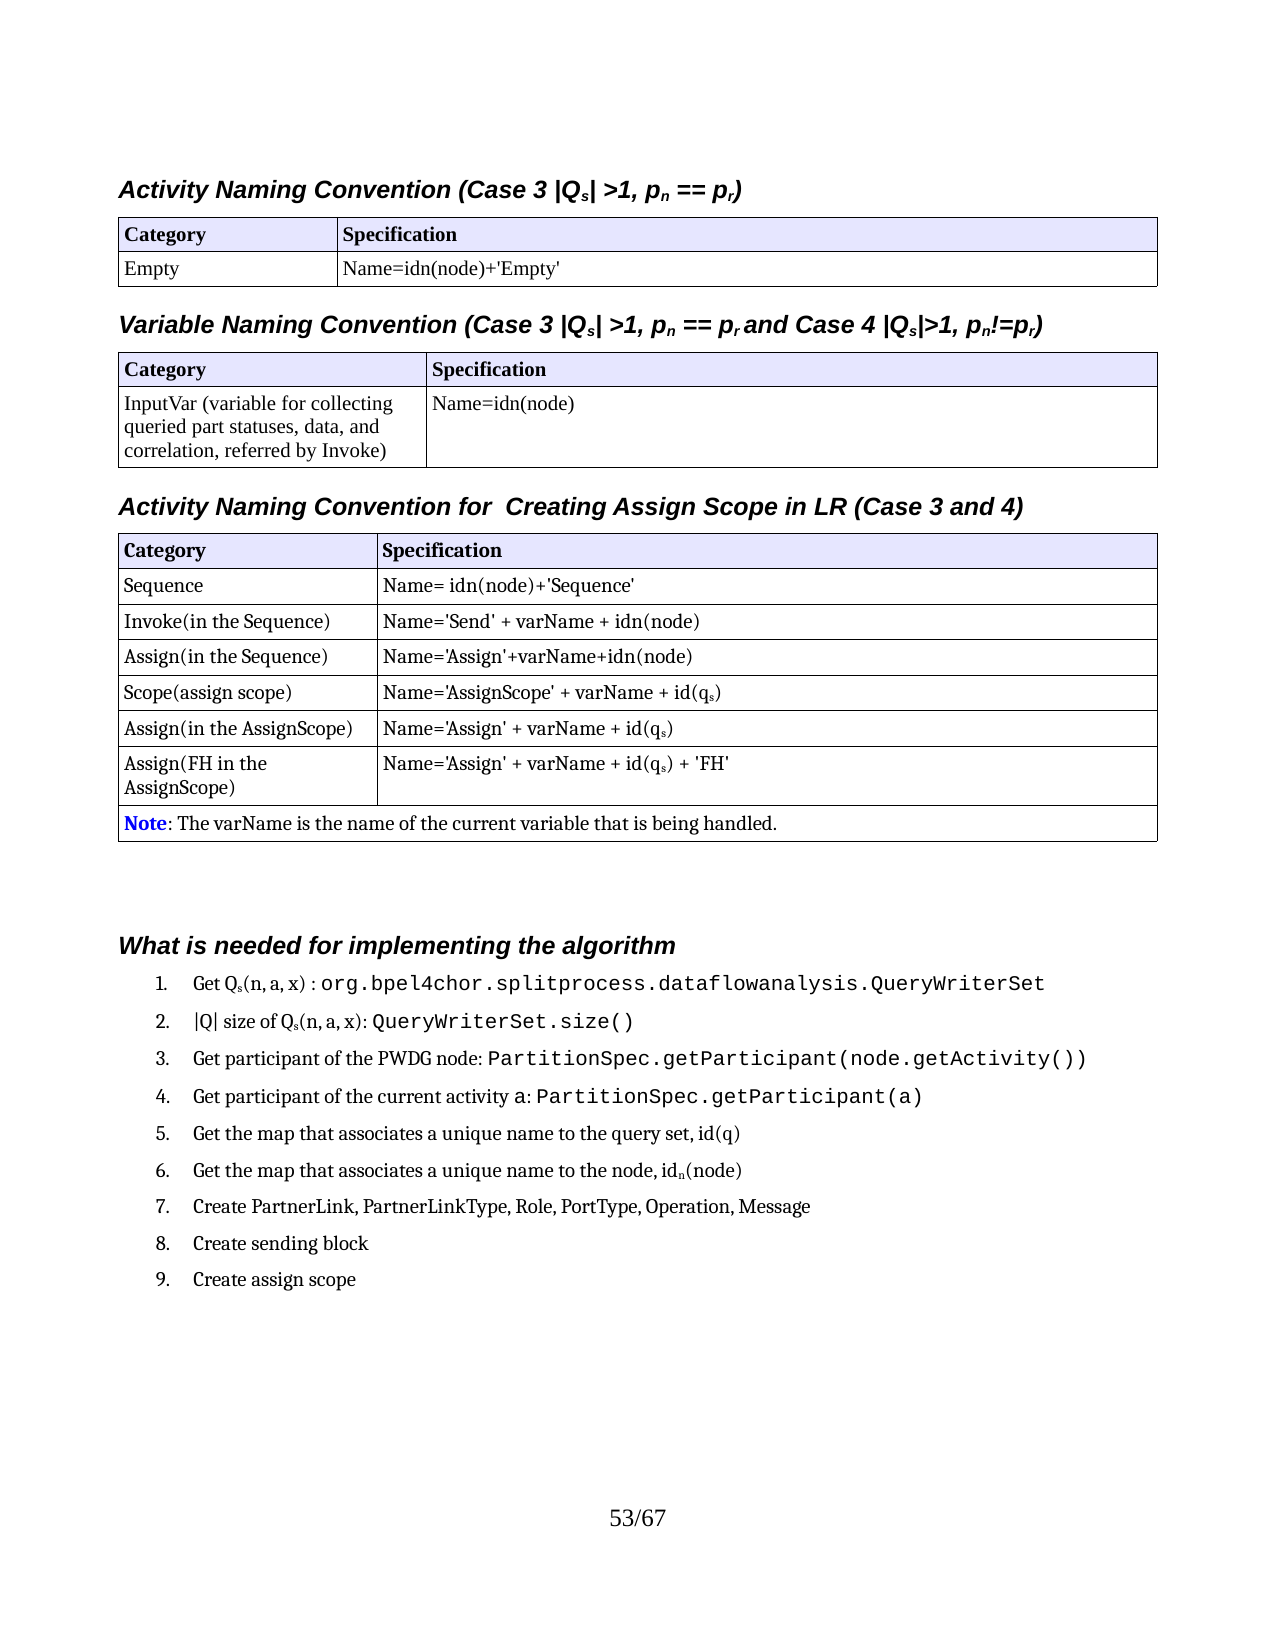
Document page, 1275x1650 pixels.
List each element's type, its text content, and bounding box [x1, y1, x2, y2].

subtitle What is needed for implementing the algorithm [118, 931, 1157, 959]
subtitle Activity Naming Convention (Case 3 |Qs| >1, pn == pr) [118, 176, 1157, 204]
list Get the map that associates a unique name to the node, idn(node) [156, 1158, 1157, 1182]
list Get participant of the PWDG node: PartitionSpec.getParticipant(node.getActivity()) [156, 1047, 1157, 1072]
list Get participant of the current activity a: PartitionSpec.getParticipant(a) [156, 1084, 1157, 1109]
table_header Specification [338, 218, 1157, 251]
table_cell Name='AssignScope' + varName + id(qs) [378, 676, 1157, 710]
table_header Category [119, 353, 426, 386]
table_cell Assign(FH in the AssignScope) [119, 747, 377, 805]
subtitle Activity Naming Convention for Creating Assign Scope in LR (Case 3 and 4) [118, 492, 1157, 520]
list |Q| size of Qs(n, a, x): QueryWriterSet.size() [156, 1009, 1157, 1034]
table_header Specification [378, 534, 1157, 568]
list Create PartnerLink, PartnerLinkType, Role, PortType, Operation, Message [156, 1195, 1157, 1219]
table_cell Name='Assign'+varName+idn(node) [378, 640, 1157, 675]
table_cell Assign(in the AssignScope) [119, 711, 377, 746]
table_cell Invoke(in the Sequence) [119, 605, 377, 639]
table_cell Name=idn(node)+'Empty' [338, 252, 1157, 286]
table_cell Note: The varName is the name of the current variable that is being handled. [119, 806, 1157, 841]
table_cell Sequence [119, 569, 377, 604]
table_cell InputVar (variable for collecting queried part statuses, data, and correlation, referred by Invoke) [119, 387, 426, 467]
table_cell Name= idn(node)+'Sequence' [378, 569, 1157, 604]
table_header Category [119, 534, 377, 568]
list Create assign scope [156, 1268, 1157, 1292]
table_cell Assign(in the Sequence) [119, 640, 377, 675]
table_header Specification [427, 353, 1157, 386]
table_cell Empty [119, 252, 337, 286]
table_cell Scope(assign scope) [119, 676, 377, 710]
table_cell Name='Assign' + varName + id(qs) [378, 711, 1157, 746]
table_header Category [119, 218, 337, 251]
table_cell Name='Assign' + varName + id(qs) + 'FH' [378, 747, 1157, 805]
list Get the map that associates a unique name to the query set, id(q) [156, 1122, 1157, 1146]
list Get Qs(n, a, x) : org.bpel4chor.splitprocess.dataflowanalysis.QueryWriterSet [156, 972, 1157, 997]
list Create sending block [156, 1231, 1157, 1255]
table_cell Name=idn(node) [427, 387, 1157, 467]
table_cell Name='Send' + varName + idn(node) [378, 605, 1157, 639]
subtitle Variable Naming Convention (Case 3 |Qs| >1, pn == pr and Case 4 |Qs|>1, pn!=pr) [118, 311, 1157, 339]
